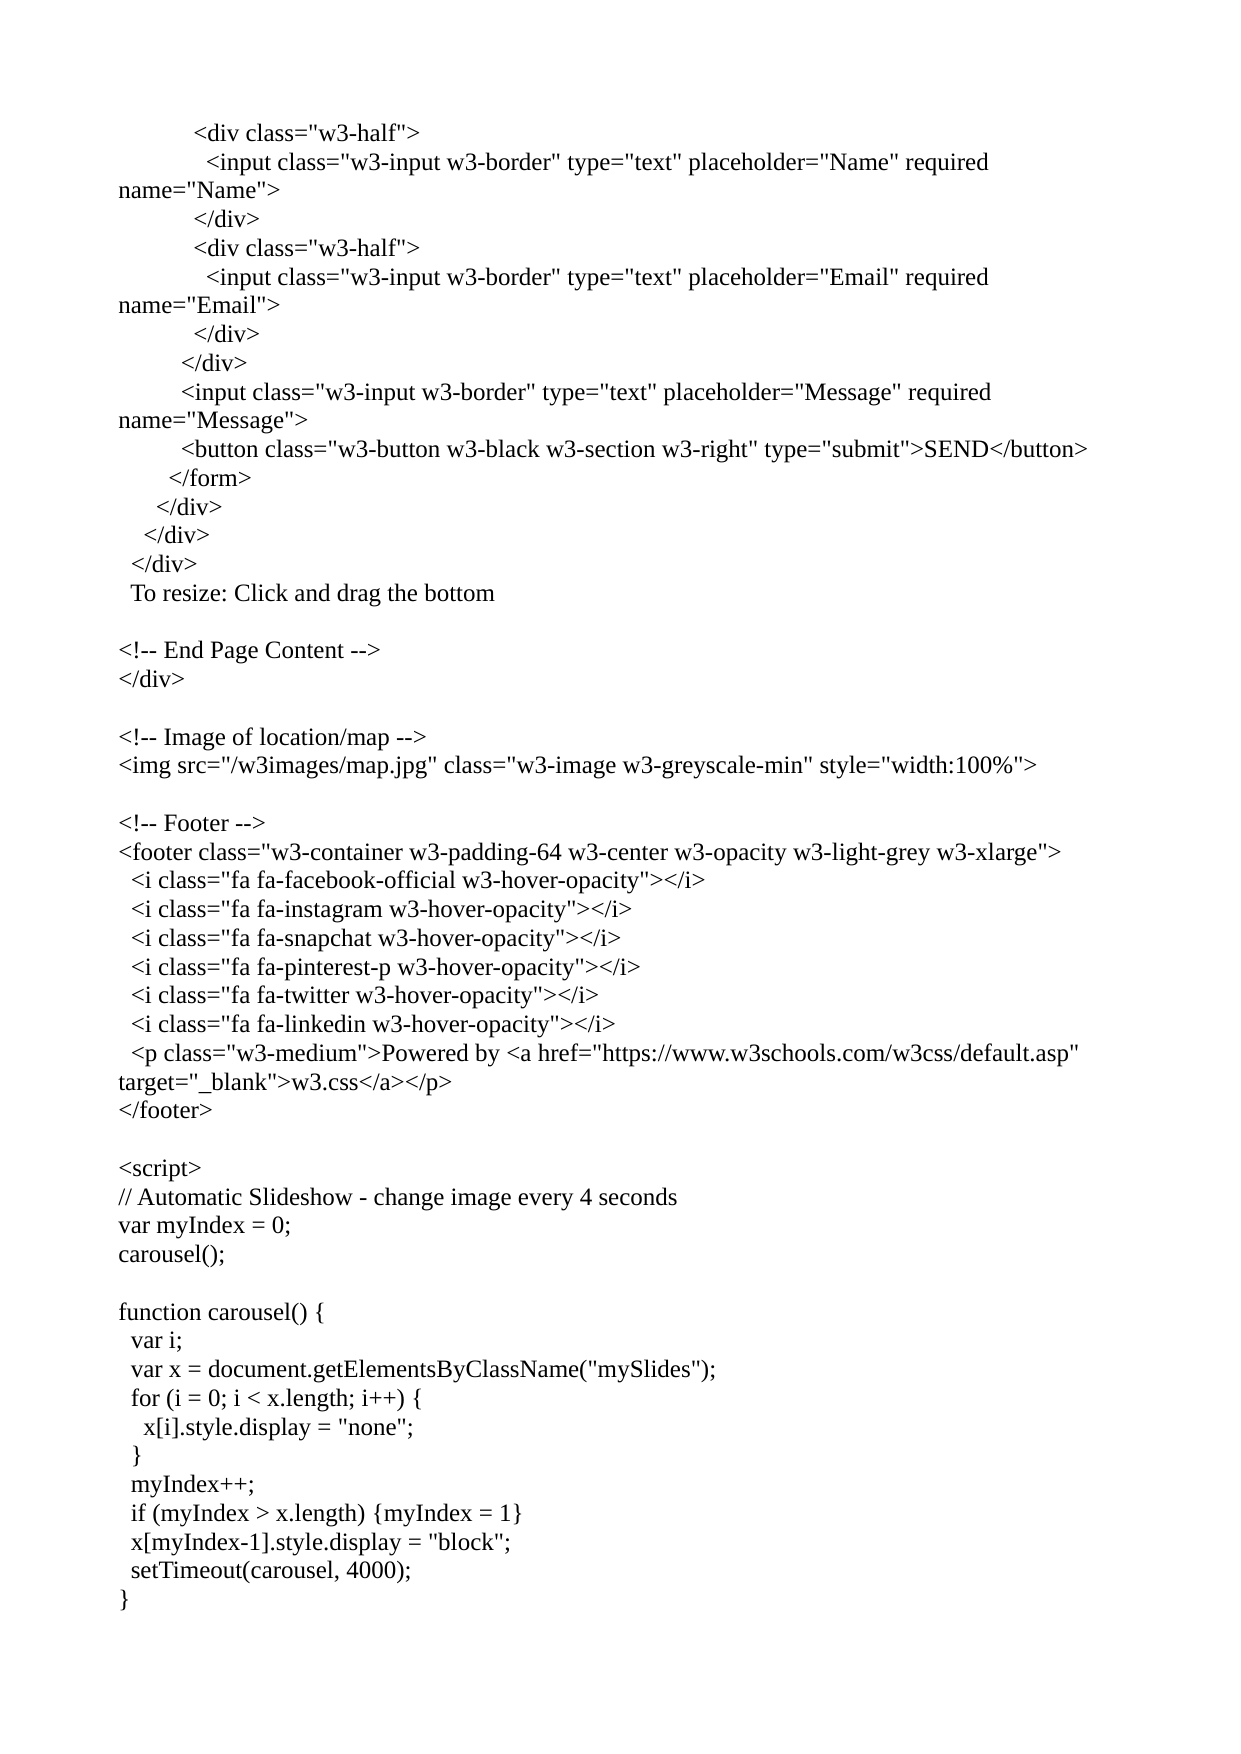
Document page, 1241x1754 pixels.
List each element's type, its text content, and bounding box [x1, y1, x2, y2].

text <!-- Footer --> [118, 808, 1122, 837]
text var i; [118, 1326, 1122, 1354]
text <!-- Image of location/map --> [118, 722, 1122, 751]
text </footer> [118, 1096, 1122, 1124]
text var x = document.getElementsByClassName("mySlides"); [118, 1354, 1122, 1383]
text <footer class="w3-container w3-padding-64 w3-center w3-opacity w3-light-grey w3-xlarge"> [118, 837, 1122, 866]
text <p class="w3-medium">Powered by <a href="https://www.w3schools.com/w3css/default.asp" target="_blank">w3.css</a></p> [118, 1038, 1122, 1096]
text </div> [118, 664, 1122, 693]
text </div> [118, 348, 1122, 377]
text <input class="w3-input w3-border" type="text" placeholder="Name" required name="Name"> [118, 147, 1122, 204]
text <i class="fa fa-pinterest-p w3-hover-opacity"></i> [118, 952, 1122, 981]
text setTimeout(carousel, 4000); [118, 1556, 1122, 1584]
text <i class="fa fa-facebook-official w3-hover-opacity"></i> [118, 866, 1122, 894]
text function carousel() { [118, 1297, 1122, 1326]
text // Automatic Slideshow - change image every 4 seconds [118, 1182, 1122, 1211]
text <div class="w3-half"> [118, 118, 1122, 147]
text myIndex++; [118, 1469, 1122, 1498]
text <i class="fa fa-linkedin w3-hover-opacity"></i> [118, 1009, 1122, 1038]
text </div> [118, 549, 1122, 578]
text <div class="w3-half"> [118, 233, 1122, 262]
text x[myIndex-1].style.display = "block"; [118, 1527, 1122, 1556]
text <script> [118, 1153, 1122, 1182]
text x[i].style.display = "none"; [118, 1412, 1122, 1441]
text </form> [118, 463, 1122, 492]
text } [118, 1584, 1122, 1613]
text <i class="fa fa-twitter w3-hover-opacity"></i> [118, 981, 1122, 1009]
text <input class="w3-input w3-border" type="text" placeholder="Message" required name="Message"> [118, 377, 1122, 434]
text <i class="fa fa-instagram w3-hover-opacity"></i> [118, 894, 1122, 923]
text </div> [118, 521, 1122, 549]
text } [118, 1441, 1122, 1469]
text </div> [118, 319, 1122, 348]
text <!-- End Page Content --> [118, 636, 1122, 664]
text To resize: Click and drag the bottom [118, 578, 1122, 607]
text <img src="/w3images/map.jpg" class="w3-image w3-greyscale-min" style="width:100%"> [118, 751, 1122, 779]
text for (i = 0; i < x.length; i++) { [118, 1383, 1122, 1412]
text <i class="fa fa-snapchat w3-hover-opacity"></i> [118, 923, 1122, 952]
text if (myIndex > x.length) {myIndex = 1} [118, 1498, 1122, 1527]
text var myIndex = 0; [118, 1211, 1122, 1239]
text </div> [118, 492, 1122, 521]
text </div> [118, 204, 1122, 233]
text <button class="w3-button w3-black w3-section w3-right" type="submit">SEND</button> [118, 434, 1122, 463]
text <input class="w3-input w3-border" type="text" placeholder="Email" required name="Email"> [118, 262, 1122, 319]
text carousel(); [118, 1239, 1122, 1268]
